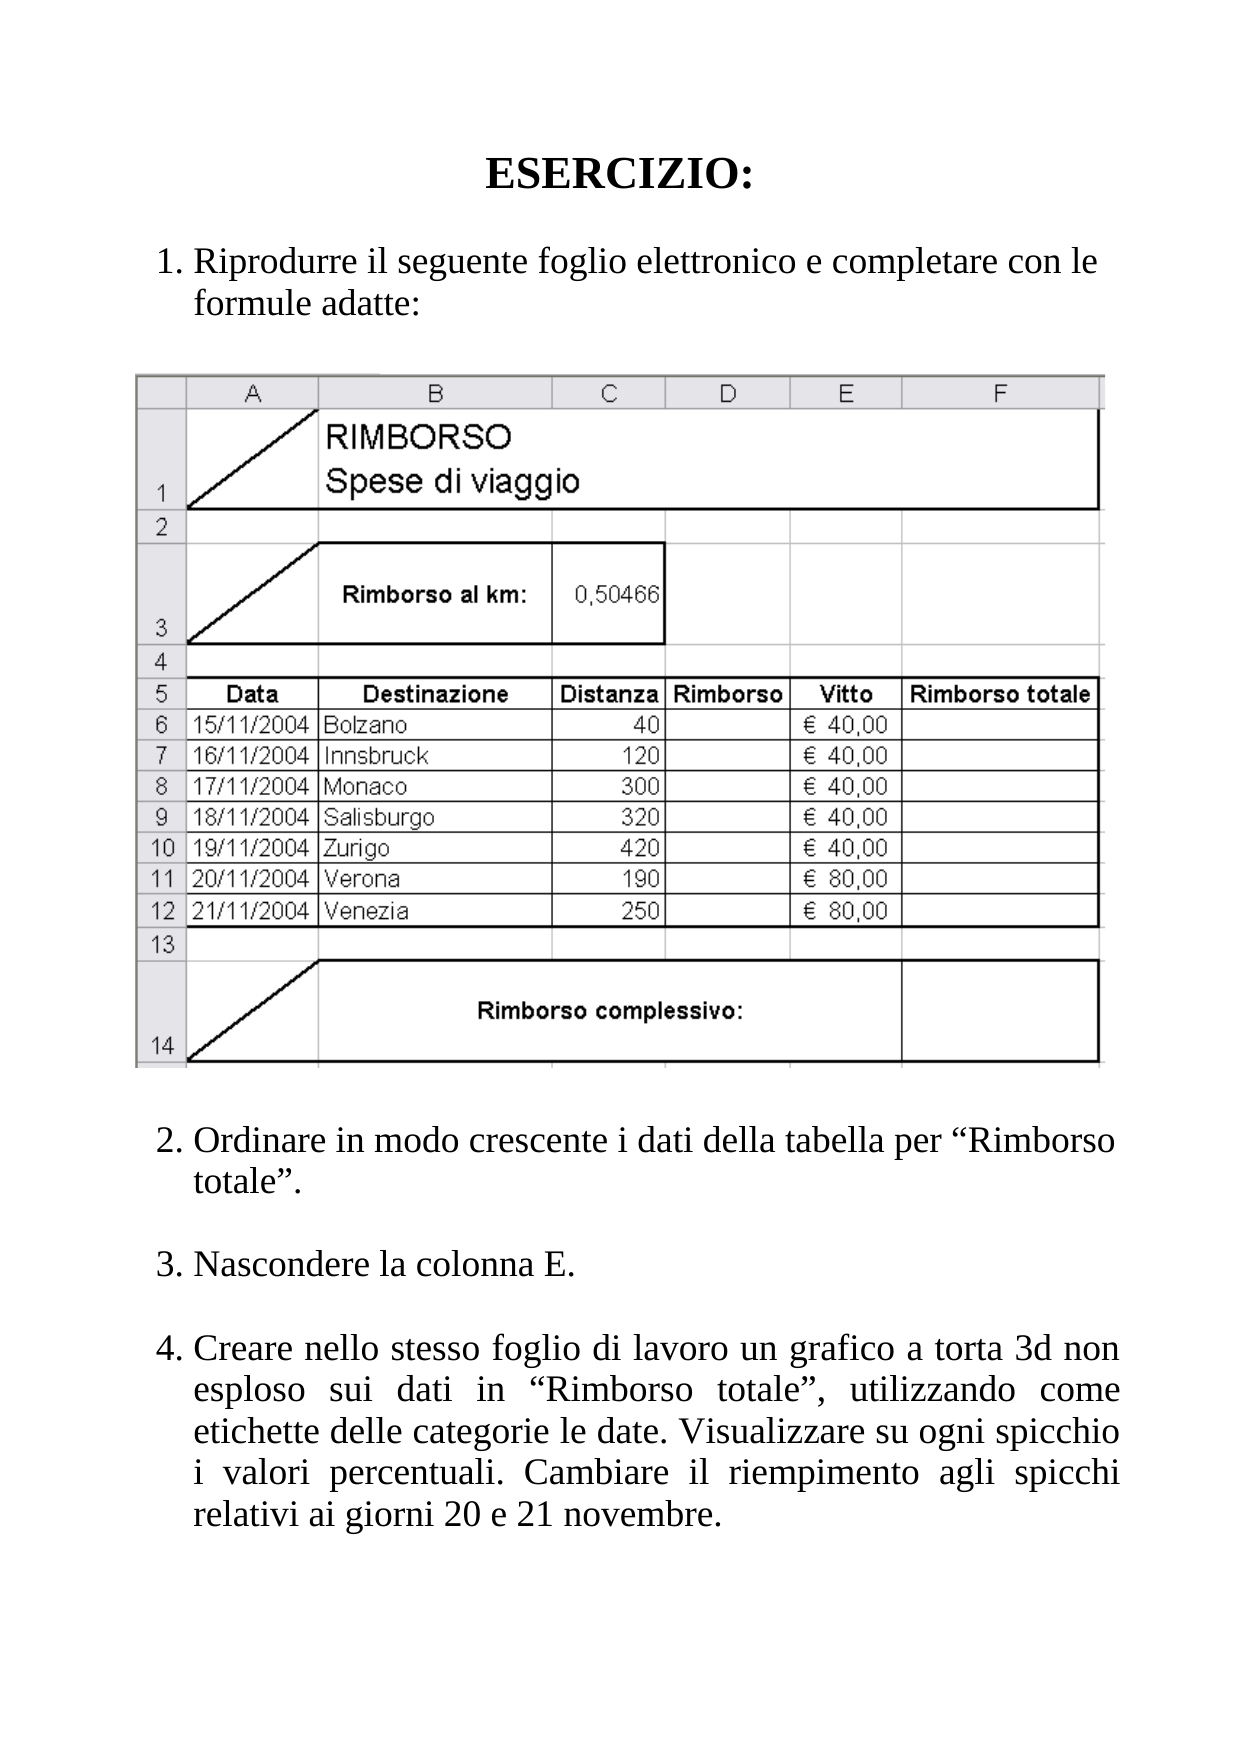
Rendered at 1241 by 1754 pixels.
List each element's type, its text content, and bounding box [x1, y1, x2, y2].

list Riprodurre il seguente foglio elettronico e completare con le formule adatte: [156, 240, 1122, 323]
list Ordinare in modo crescente i dati della tabella per “Rimborso totale”. [156, 1119, 1122, 1202]
text ESERCIZIO: [118, 148, 1122, 198]
list Nascondere la colonna E. [156, 1243, 1122, 1285]
list Creare nello stesso foglio di lavoro un grafico a torta 3d non esploso sui dati in “Rimborso totale”, utilizzando come etichette delle categorie le date. Visualizzare su ogni spicchio i valori percentuali. Cambiare il riempimento agli spicchi relativi ai giorni 20 e 21 novembre. [156, 1326, 1122, 1534]
